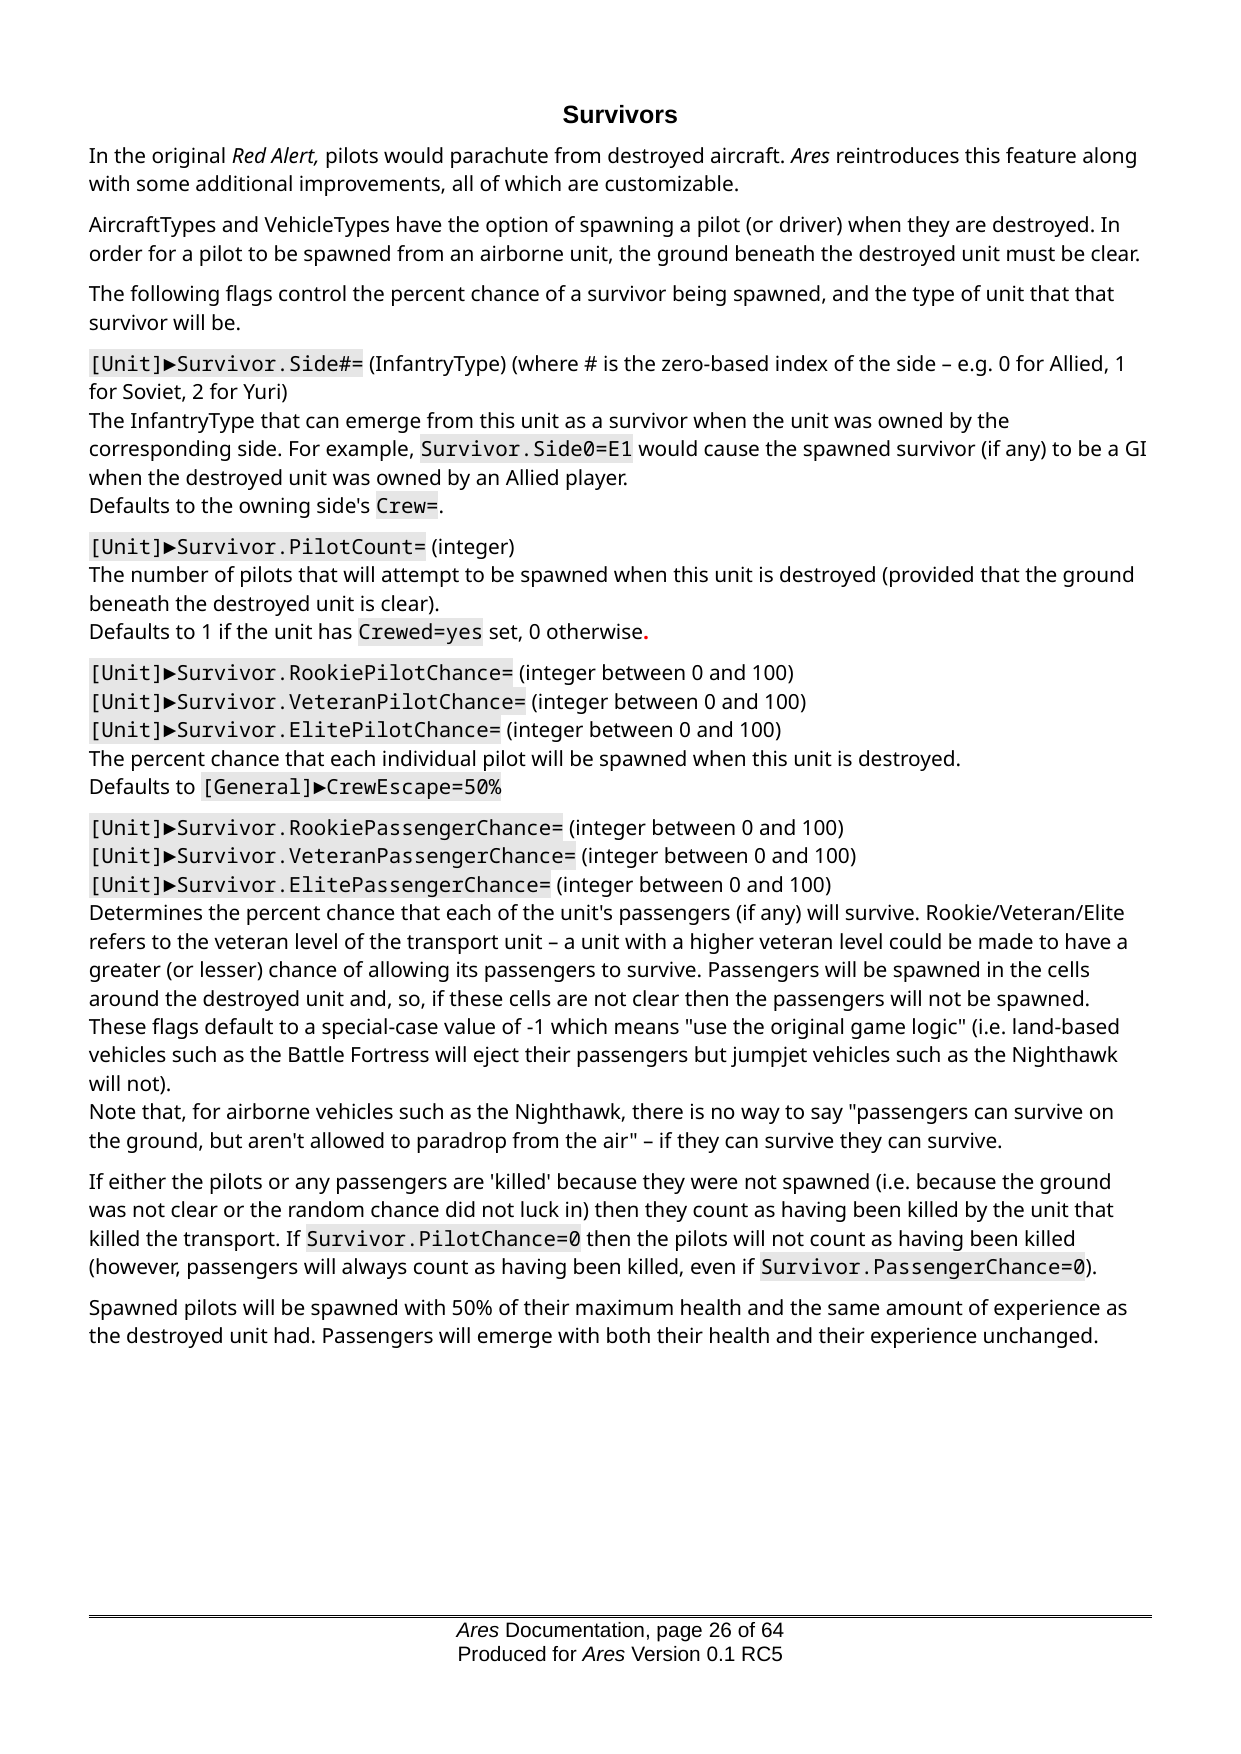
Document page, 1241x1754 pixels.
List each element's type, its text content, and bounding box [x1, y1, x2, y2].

text [Unit]►Survivor.RookiePassengerChance= (integer between 0 and 100) [Unit]►Survivor.VeteranPassengerChance= (integer between 0 and 100) [Unit]►Survivor.ElitePassengerChance= (integer between 0 and 100) Determines the percent chance that each of the unit's passengers (if any) will survive. Rookie/Veteran/Elite refers to the veteran level of the transport unit – a unit with a higher veteran level could be made to have a greater (or lesser) chance of allowing its passengers to survive. Passengers will be spawned in the cells around the destroyed unit and, so, if these cells are not clear then the passengers will not be spawned. These flags default to a special-case value of -1 which means "use the original game logic" (i.e. land-based vehicles such as the Battle Fortress will eject their passengers but jumpjet vehicles such as the Nighthawk will not). Note that, for airborne vehicles such as the Nighthawk, there is no way to say "passengers can survive on the ground, but aren't allowed to paradrop from the air" – if they can survive they can survive. [88, 813, 1152, 1154]
text In the original Red Alert, pilots would parachute from destroyed aircraft. Ares reintroduces this feature along with some additional improvements, all of which are customizable. [88, 141, 1152, 198]
text [Unit]►Survivor.PilotCount= (integer) The number of pilots that will attempt to be spawned when this unit is destroyed (provided that the ground beneath the destroyed unit is clear). Defaults to 1 if the unit has Crewed=yes set, 0 otherwise. [88, 532, 1152, 646]
text [Unit]►Survivor.RookiePilotChance= (integer between 0 and 100) [Unit]►Survivor.VeteranPilotChance= (integer between 0 and 100) [Unit]►Survivor.ElitePilotChance= (integer between 0 and 100) The percent chance that each individual pilot will be spawned when this unit is destroyed. Defaults to [General]►CrewEscape=50% [88, 658, 1152, 801]
subtitle Survivors [88, 100, 1152, 129]
text AircraftTypes and VehicleTypes have the option of spawning a pilot (or driver) when they are destroyed. In order for a pilot to be spawned from an airborne unit, the ground beneath the destroyed unit must be clear. [88, 210, 1152, 267]
text [Unit]►Survivor.Side#= (InfantryType) (where # is the zero-based index of the side – e.g. 0 for Allied, 1 for Soviet, 2 for Yuri) The InfantryType that can emerge from this unit as a survivor when the unit was owned by the corresponding side. For example, Survivor.Side0=E1 would cause the spawned survivor (if any) to be a GI when the destroyed unit was owned by an Allied player. Defaults to the owning side's Crew=. [88, 349, 1152, 519]
text Spawned pilots will be spawned with 50% of their maximum health and the same amount of experience as the destroyed unit had. Passengers will emerge with both their health and their experience unchanged. [88, 1293, 1152, 1350]
text The following flags control the percent chance of a survivor being spawned, and the type of unit that that survivor will be. [88, 279, 1152, 336]
text If either the pilots or any passengers are 'killed' because they were not spawned (i.e. because the ground was not clear or the random chance did not luck in) then they count as having been killed by the unit that killed the transport. If Survivor.PilotChance=0 then the pilots will not count as having been killed (however, passengers will always count as having been killed, even if Survivor.PassengerChance=0). [88, 1167, 1152, 1281]
